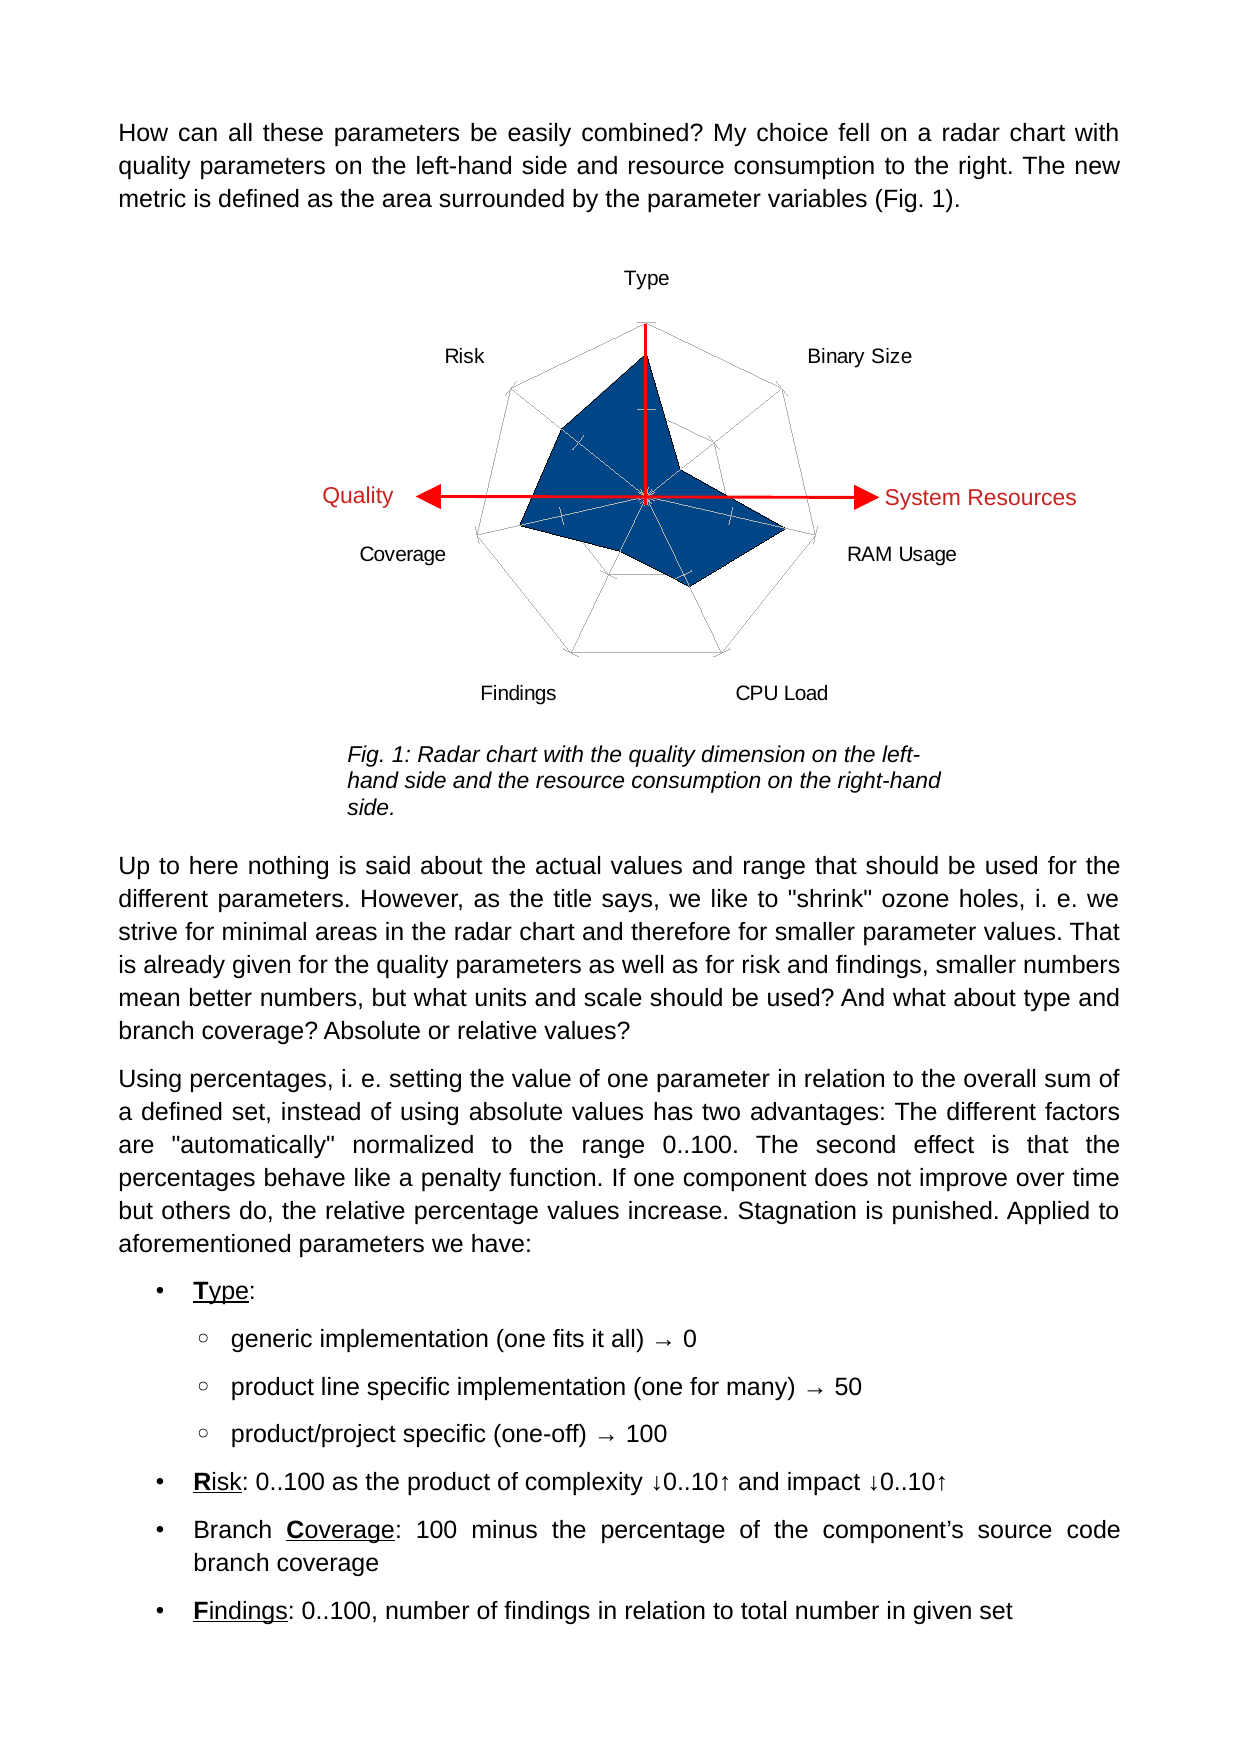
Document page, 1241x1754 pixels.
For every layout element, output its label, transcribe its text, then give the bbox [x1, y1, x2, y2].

list product line specific implementation (one for many) → 50 [193, 1372, 1122, 1401]
list Branch Coverage: 100 minus the percentage of the component’s source code branch coverage [156, 1515, 1122, 1577]
list product/project specific (one-off) → 100 [193, 1419, 1122, 1448]
list generic implementation (one fits it all) → 0 [193, 1324, 1122, 1353]
list Risk: 0..100 as the product of complexity ↓0..10↑ and impact ↓0..10↑ [156, 1467, 1122, 1496]
text Fig. 1: Radar chart with the quality dimension on the left-hand side and the resource consumption on the right-hand side. [347, 741, 969, 820]
list Findings: 0..100, number of findings in relation to total number in given set [156, 1596, 1122, 1624]
text Up to here nothing is said about the actual values and range that should be used for the different parameters. However, as the title says, we like to "shrink" ozone holes, i. e. we strive for minimal areas in the radar chart and therefore for smaller parameter values. That is already given for the quality parameters as well as for risk and findings, smaller numbers mean better numbers, but what units and scale should be used? And what about type and branch coverage? Absolute or relative values? [118, 851, 1122, 1045]
list Type: [156, 1276, 1122, 1305]
text How can all these parameters be easily combined? My choice fell on a radar chart with quality parameters on the left-hand side and resource consumption to the right. The new metric is defined as the area surrounded by the parameter variables (Fig. 1). [118, 118, 1122, 213]
text Using percentages, i. e. setting the value of one parameter in relation to the overall sum of a defined set, instead of using absolute values has two advantages: The different factors are "automatically" normalized to the range 0..100. The second effect is that the percentages behave like a penalty function. If one component does not improve over time but others do, the relative percentage values increase. Stagnation is punished. Applied to aforementioned parameters we have: [118, 1064, 1122, 1257]
